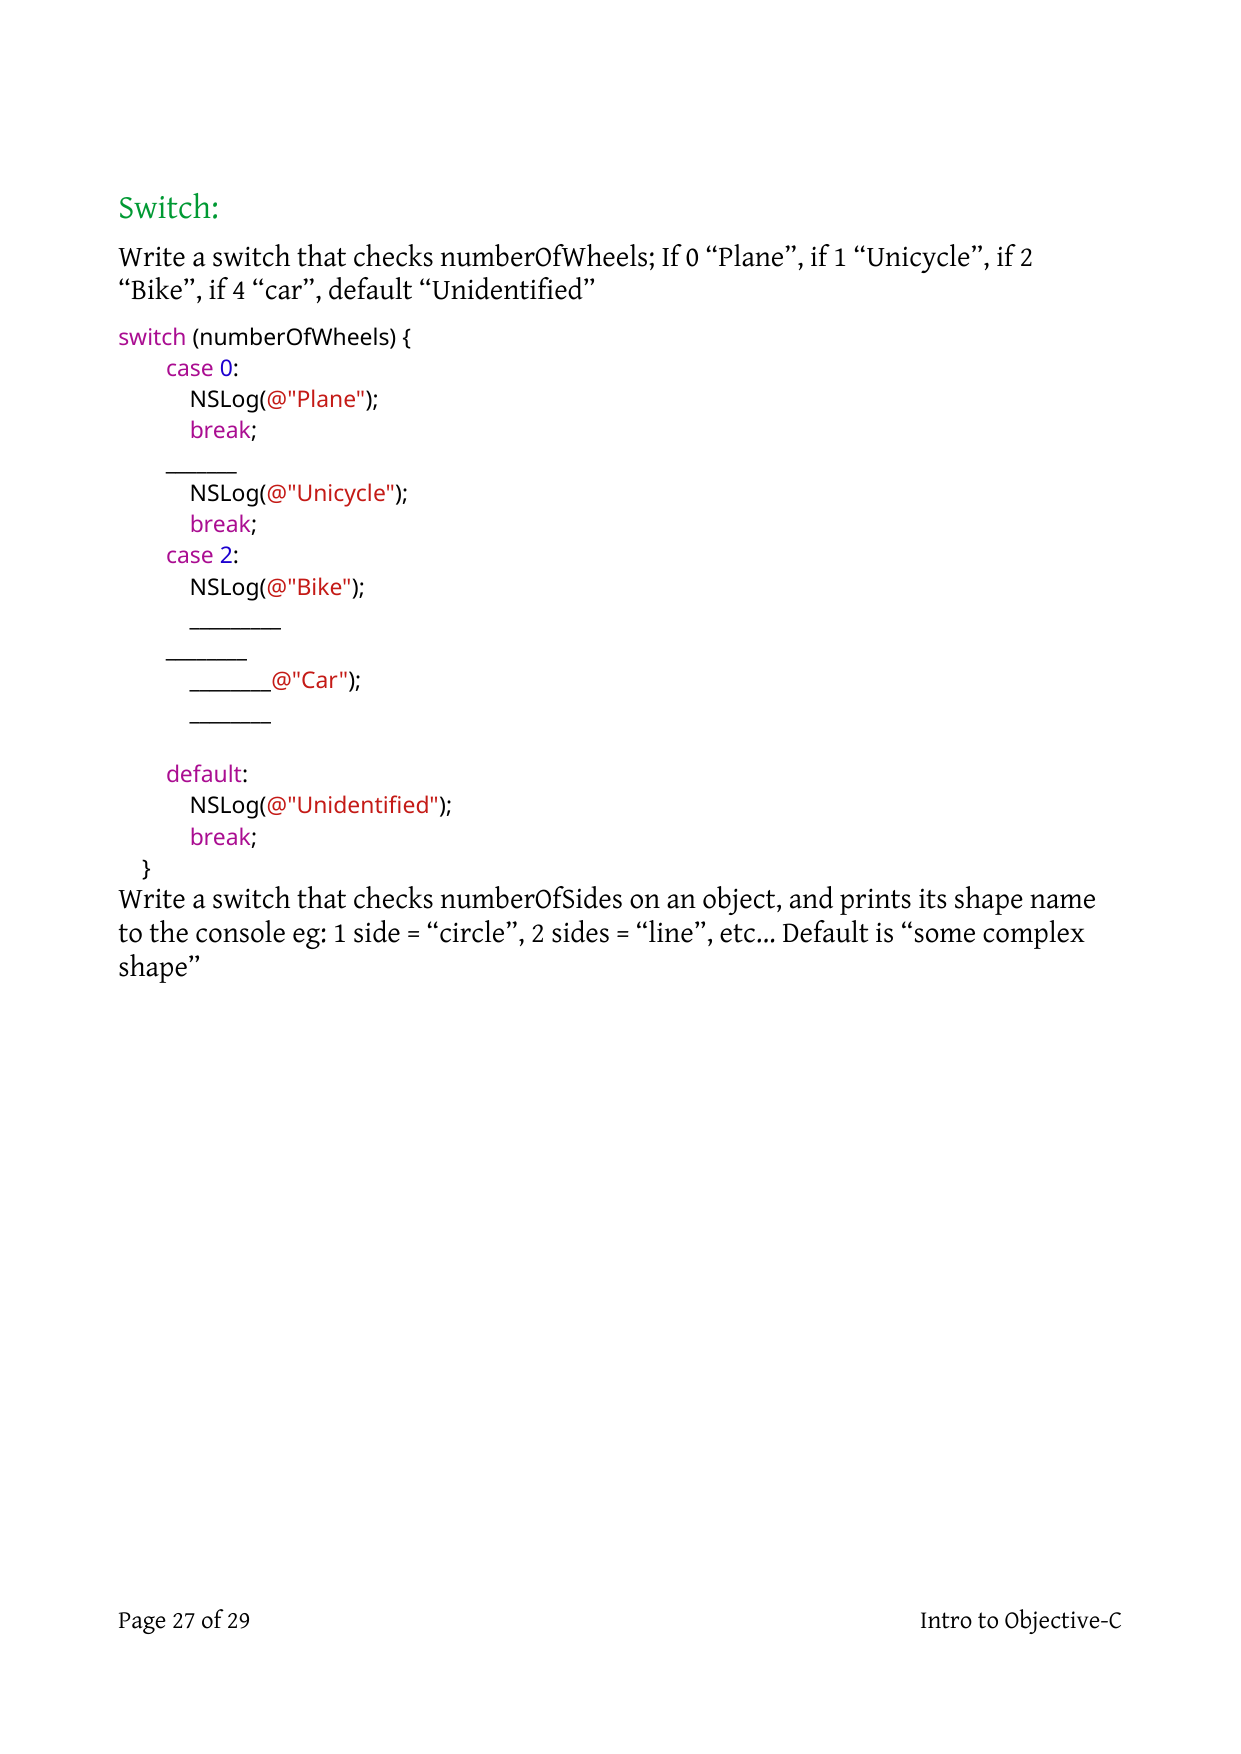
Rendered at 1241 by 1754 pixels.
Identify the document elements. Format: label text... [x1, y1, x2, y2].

text break; [118, 508, 1122, 539]
text ________@"Car"); [118, 664, 1122, 695]
text break; [118, 414, 1122, 445]
text Write a switch that checks numberOfSides on an object, and prints its shape name to the console eg: 1 side = “circle”, 2 sides = “line”, etc... Default is “some complex shape” [118, 883, 1122, 984]
text NSLog(@"Plane"); [118, 383, 1122, 414]
text break; [118, 820, 1122, 852]
text NSLog(@"Unidentified"); [118, 789, 1122, 820]
text case 0: [118, 352, 1122, 383]
text case 2: [118, 539, 1122, 570]
text default: [118, 758, 1122, 789]
subtitle Switch: [118, 189, 1122, 228]
text NSLog(@"Bike"); [118, 570, 1122, 602]
text NSLog(@"Unicycle"); [118, 477, 1122, 508]
text _______ [118, 445, 1122, 477]
text ________ [118, 633, 1122, 664]
text switch (numberOfWheels) { [118, 320, 1122, 352]
text Write a switch that checks numberOfWheels; If 0 “Plane”, if 1 “Unicycle”, if 2 “Bike”, if 4 “car”, default “Unidentified” [118, 240, 1122, 308]
text } [118, 852, 1122, 883]
text _________ [118, 602, 1122, 633]
text ________ [118, 695, 1122, 727]
